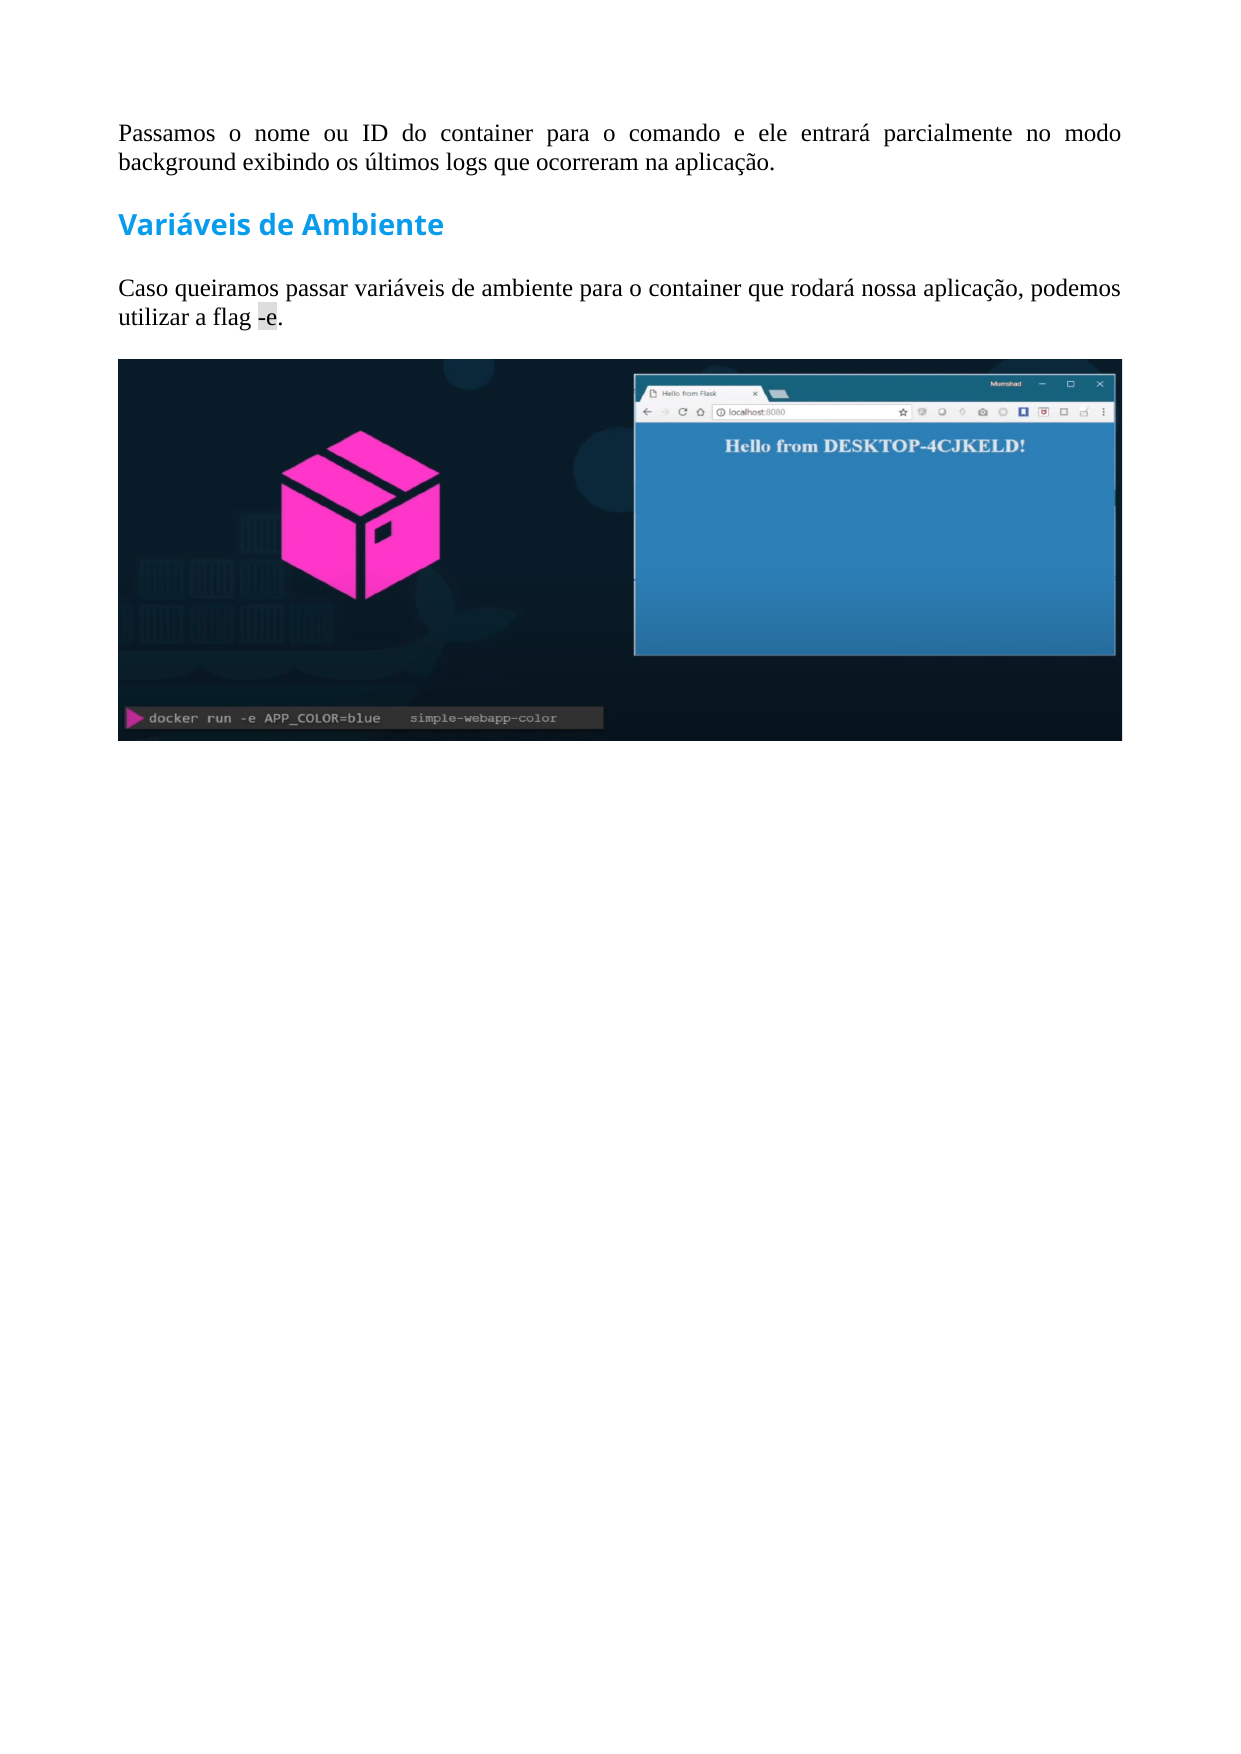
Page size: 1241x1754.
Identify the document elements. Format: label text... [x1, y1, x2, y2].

text Caso queiramos passar variáveis de ambiente para o container que rodará nossa aplicação, podemos utilizar a flag -e. [118, 273, 1122, 330]
text Passamos o nome ou ID do container para o comando e ele entrará parcialmente no modo background exibindo os últimos logs que ocorreram na aplicação. [118, 118, 1122, 176]
text Variáveis de Ambiente [118, 204, 1122, 244]
picture [118, 359, 1123, 741]
